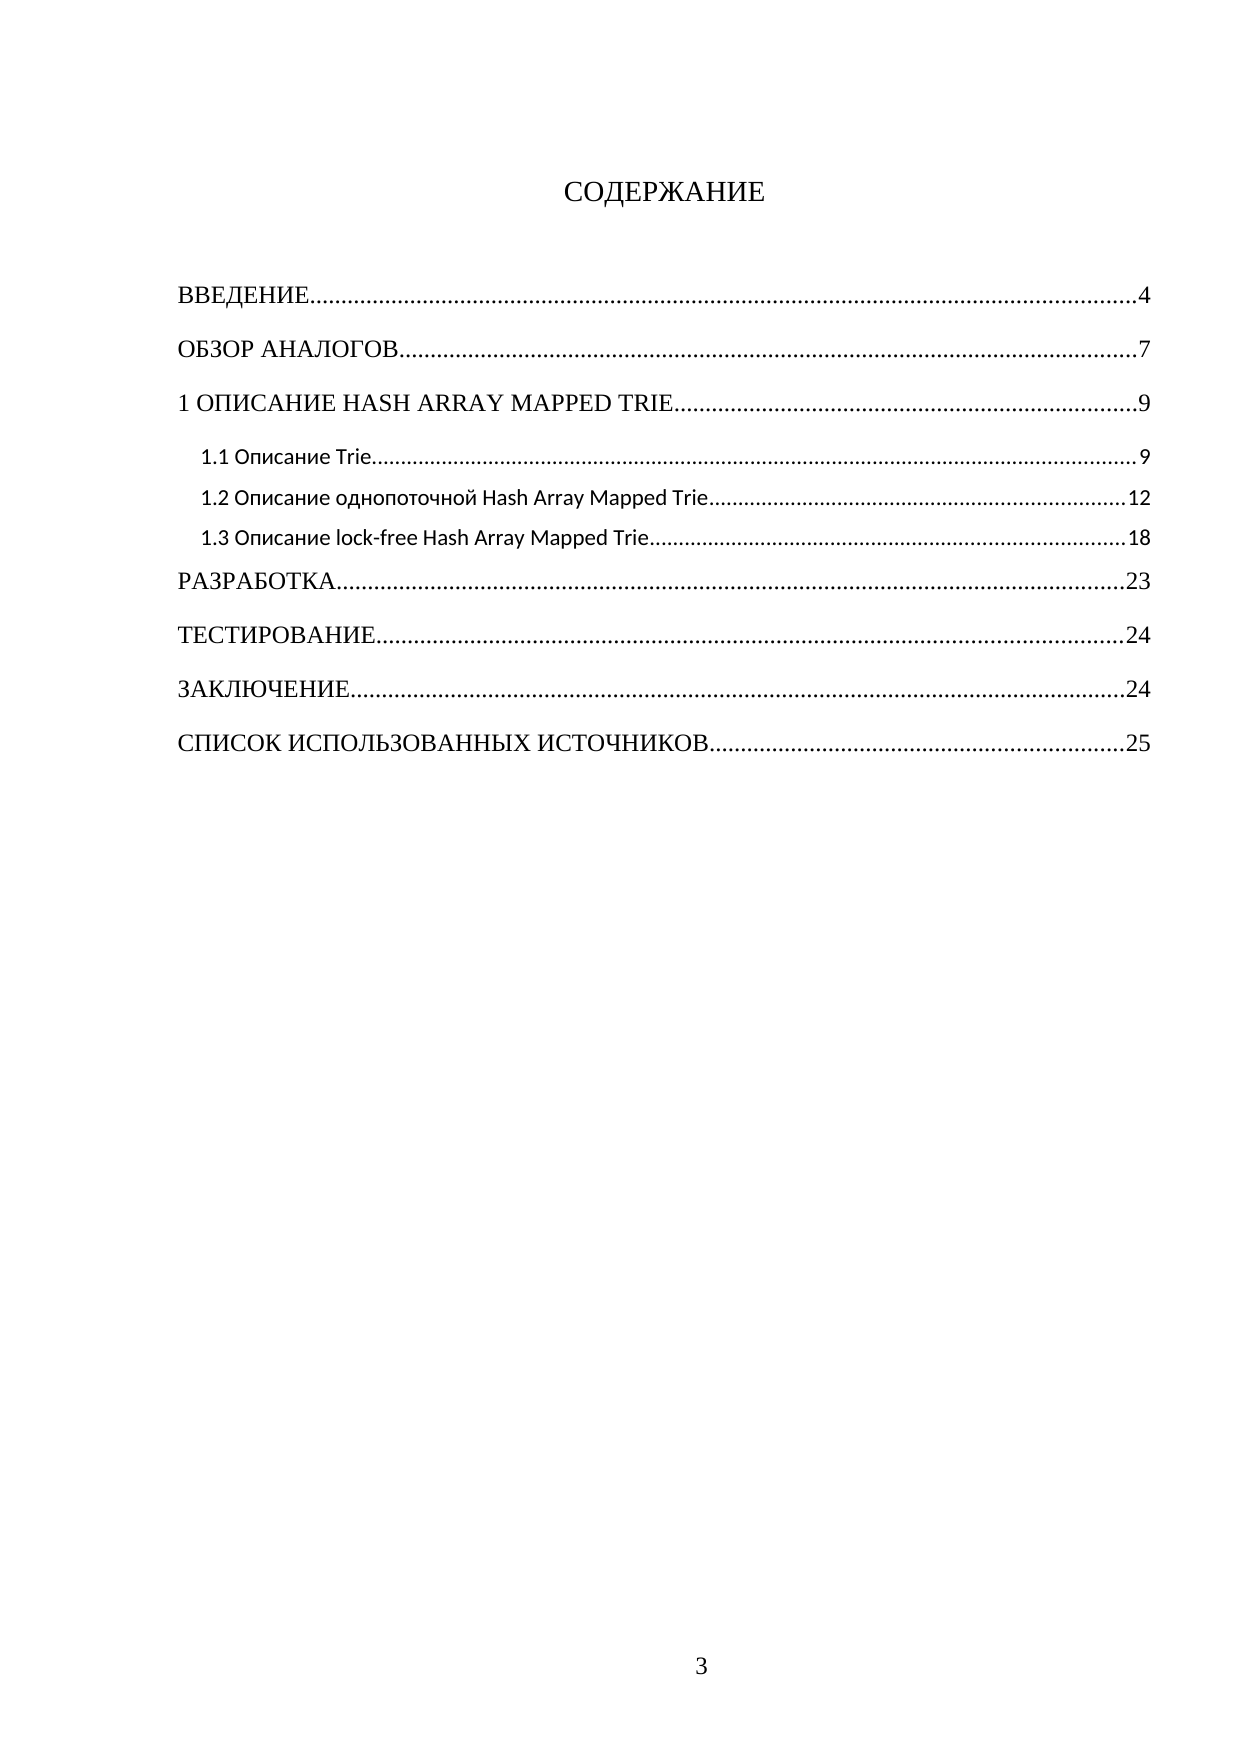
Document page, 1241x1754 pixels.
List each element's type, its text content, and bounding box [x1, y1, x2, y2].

text 1.1 Описание Trie 9 [200, 442, 1152, 470]
text ТЕСТИРОВАНИЕ 24 [177, 620, 1152, 649]
text РАЗРАБОТКА 23 [177, 566, 1152, 595]
text 1.3 Описание lock-free Hash Array Mapped Trie 18 [200, 523, 1152, 551]
text 1 ОПИСАНИЕ HASH ARRAY MAPPED TRIE 9 [177, 388, 1152, 417]
text СОДЕРЖАНИЕ [177, 174, 1152, 208]
text ВВЕДЕНИЕ 4 [177, 280, 1152, 309]
text ОБЗОР АНАЛОГОВ 7 [177, 334, 1152, 363]
text ЗАКЛЮЧЕНИЕ 24 [177, 674, 1152, 703]
text СПИСОК ИСПОЛЬЗОВАННЫХ ИСТОЧНИКОВ 25 [177, 728, 1152, 757]
text 1.2 Описание однопоточной Hash Array Mapped Trie 12 [200, 483, 1152, 511]
